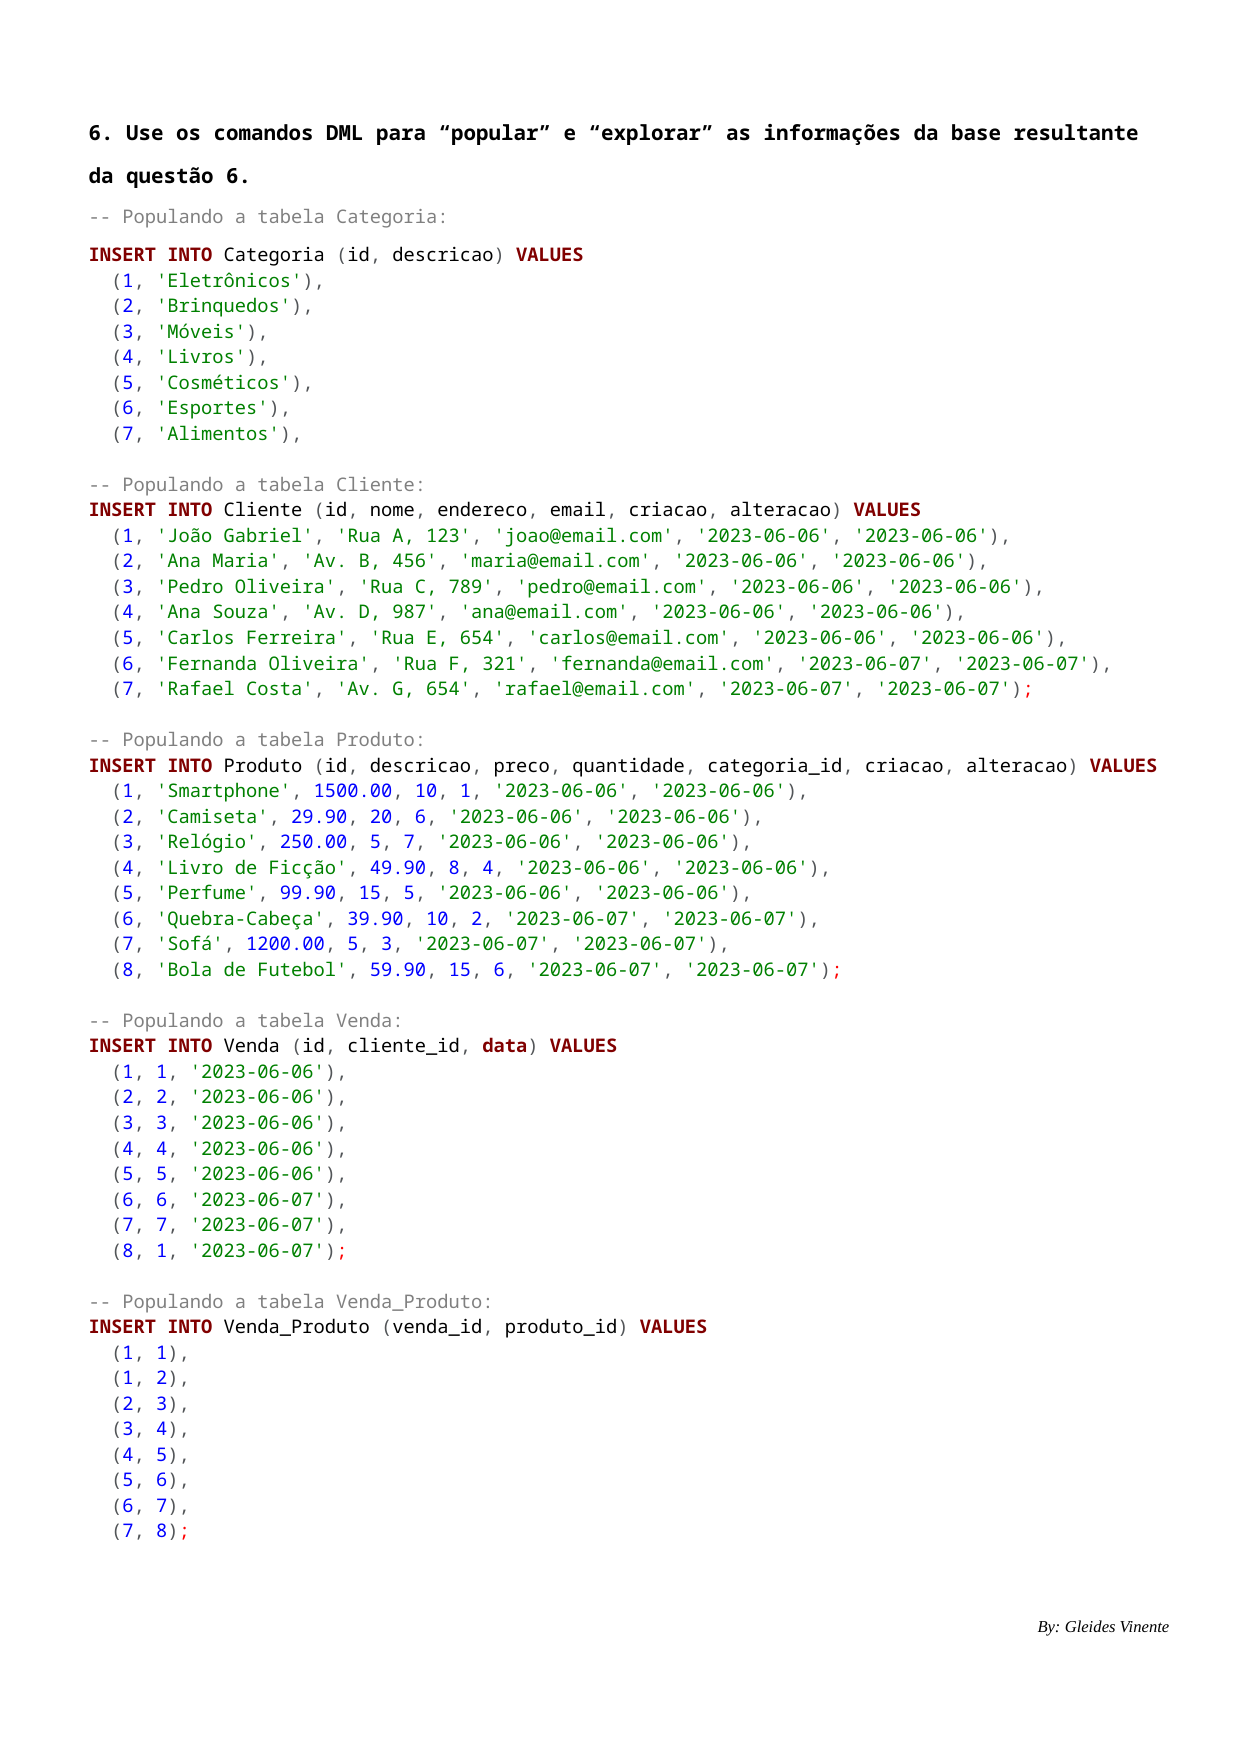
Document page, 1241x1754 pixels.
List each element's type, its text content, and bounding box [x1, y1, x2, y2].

text (6, 6, '2023-06-07'), [88, 1186, 1169, 1211]
text (1, 1, '2023-06-06'), [88, 1058, 1169, 1084]
text (5, 5, '2023-06-06'), [88, 1160, 1169, 1186]
text (4, 4, '2023-06-06'), [88, 1135, 1169, 1160]
text (5, 'Perfume', 99.90, 15, 5, '2023-06-06', '2023-06-06'), [88, 879, 1169, 905]
text INSERT INTO Venda (id, cliente_id, data) VALUES [88, 1033, 1169, 1058]
text (5, 6), [88, 1467, 1169, 1492]
text (2, 'Ana Maria', 'Av. B, 456', 'maria@email.com', '2023-06-06', '2023-06-06'), [88, 548, 1169, 573]
text (1, 2), [88, 1364, 1169, 1390]
text (1, 'Smartphone', 1500.00, 10, 1, '2023-06-06', '2023-06-06'), [88, 777, 1169, 803]
text (1, 1), [88, 1339, 1169, 1364]
text (6, 7), [88, 1492, 1169, 1518]
text INSERT INTO Produto (id, descricao, preco, quantidade, categoria_id, criacao, alteracao) VALUES [88, 752, 1169, 777]
text (7, 'Sofá', 1200.00, 5, 3, '2023-06-07', '2023-06-07'), [88, 931, 1169, 956]
text -- Populando a tabela Categoria: [88, 203, 1169, 229]
text (8, 1, '2023-06-07'); [88, 1237, 1169, 1262]
text (1, 'João Gabriel', 'Rua A, 123', 'joao@email.com', '2023-06-06', '2023-06-06'), [88, 522, 1169, 548]
text INSERT INTO Categoria (id, descricao) VALUES [88, 242, 1169, 267]
text (5, 'Cosméticos'), [88, 369, 1169, 395]
text -- Populando a tabela Cliente: [88, 471, 1169, 497]
text (1, 'Eletrônicos'), [88, 267, 1169, 293]
text (2, 2, '2023-06-06'), [88, 1084, 1169, 1109]
text (7, 'Rafael Costa', 'Av. G, 654', 'rafael@email.com', '2023-06-07', '2023-06-07'); [88, 675, 1169, 701]
text -- Populando a tabela Produto: [88, 726, 1169, 752]
text (4, 5), [88, 1441, 1169, 1467]
text (3, 'Móveis'), [88, 318, 1169, 344]
text INSERT INTO Cliente (id, nome, endereco, email, criacao, alteracao) VALUES [88, 497, 1169, 522]
text (5, 'Carlos Ferreira', 'Rua E, 654', 'carlos@email.com', '2023-06-06', '2023-06-06'), [88, 624, 1169, 650]
text (2, 3), [88, 1390, 1169, 1416]
text (3, 4), [88, 1416, 1169, 1441]
text (4, 'Livro de Ficção', 49.90, 8, 4, '2023-06-06', '2023-06-06'), [88, 854, 1169, 879]
text (3, 'Relógio', 250.00, 5, 7, '2023-06-06', '2023-06-06'), [88, 828, 1169, 854]
text (3, 'Pedro Oliveira', 'Rua C, 789', 'pedro@email.com', '2023-06-06', '2023-06-06'), [88, 573, 1169, 599]
text -- Populando a tabela Venda_Produto: [88, 1288, 1169, 1313]
text (8, 'Bola de Futebol', 59.90, 15, 6, '2023-06-07', '2023-06-07'); [88, 956, 1169, 982]
text (4, 'Ana Souza', 'Av. D, 987', 'ana@email.com', '2023-06-06', '2023-06-06'), [88, 599, 1169, 624]
text (2, 'Camiseta', 29.90, 20, 6, '2023-06-06', '2023-06-06'), [88, 803, 1169, 828]
text (4, 'Livros'), [88, 344, 1169, 369]
text (7, 8); [88, 1518, 1169, 1543]
text (6, 'Quebra-Cabeça', 39.90, 10, 2, '2023-06-07', '2023-06-07'), [88, 905, 1169, 931]
text (7, 'Alimentos'), [88, 420, 1169, 446]
text (2, 'Brinquedos'), [88, 293, 1169, 318]
text (3, 3, '2023-06-06'), [88, 1109, 1169, 1135]
text -- Populando a tabela Venda: [88, 1007, 1169, 1033]
text INSERT INTO Venda_Produto (venda_id, produto_id) VALUES [88, 1313, 1169, 1339]
text (7, 7, '2023-06-07'), [88, 1211, 1169, 1237]
text 6. Use os comandos DML para “popular” e “explorar” as informações da base resultante da questão 6. [88, 118, 1169, 189]
text (6, 'Esportes'), [88, 395, 1169, 420]
text (6, 'Fernanda Oliveira', 'Rua F, 321', 'fernanda@email.com', '2023-06-07', '2023-06-07'), [88, 650, 1169, 675]
